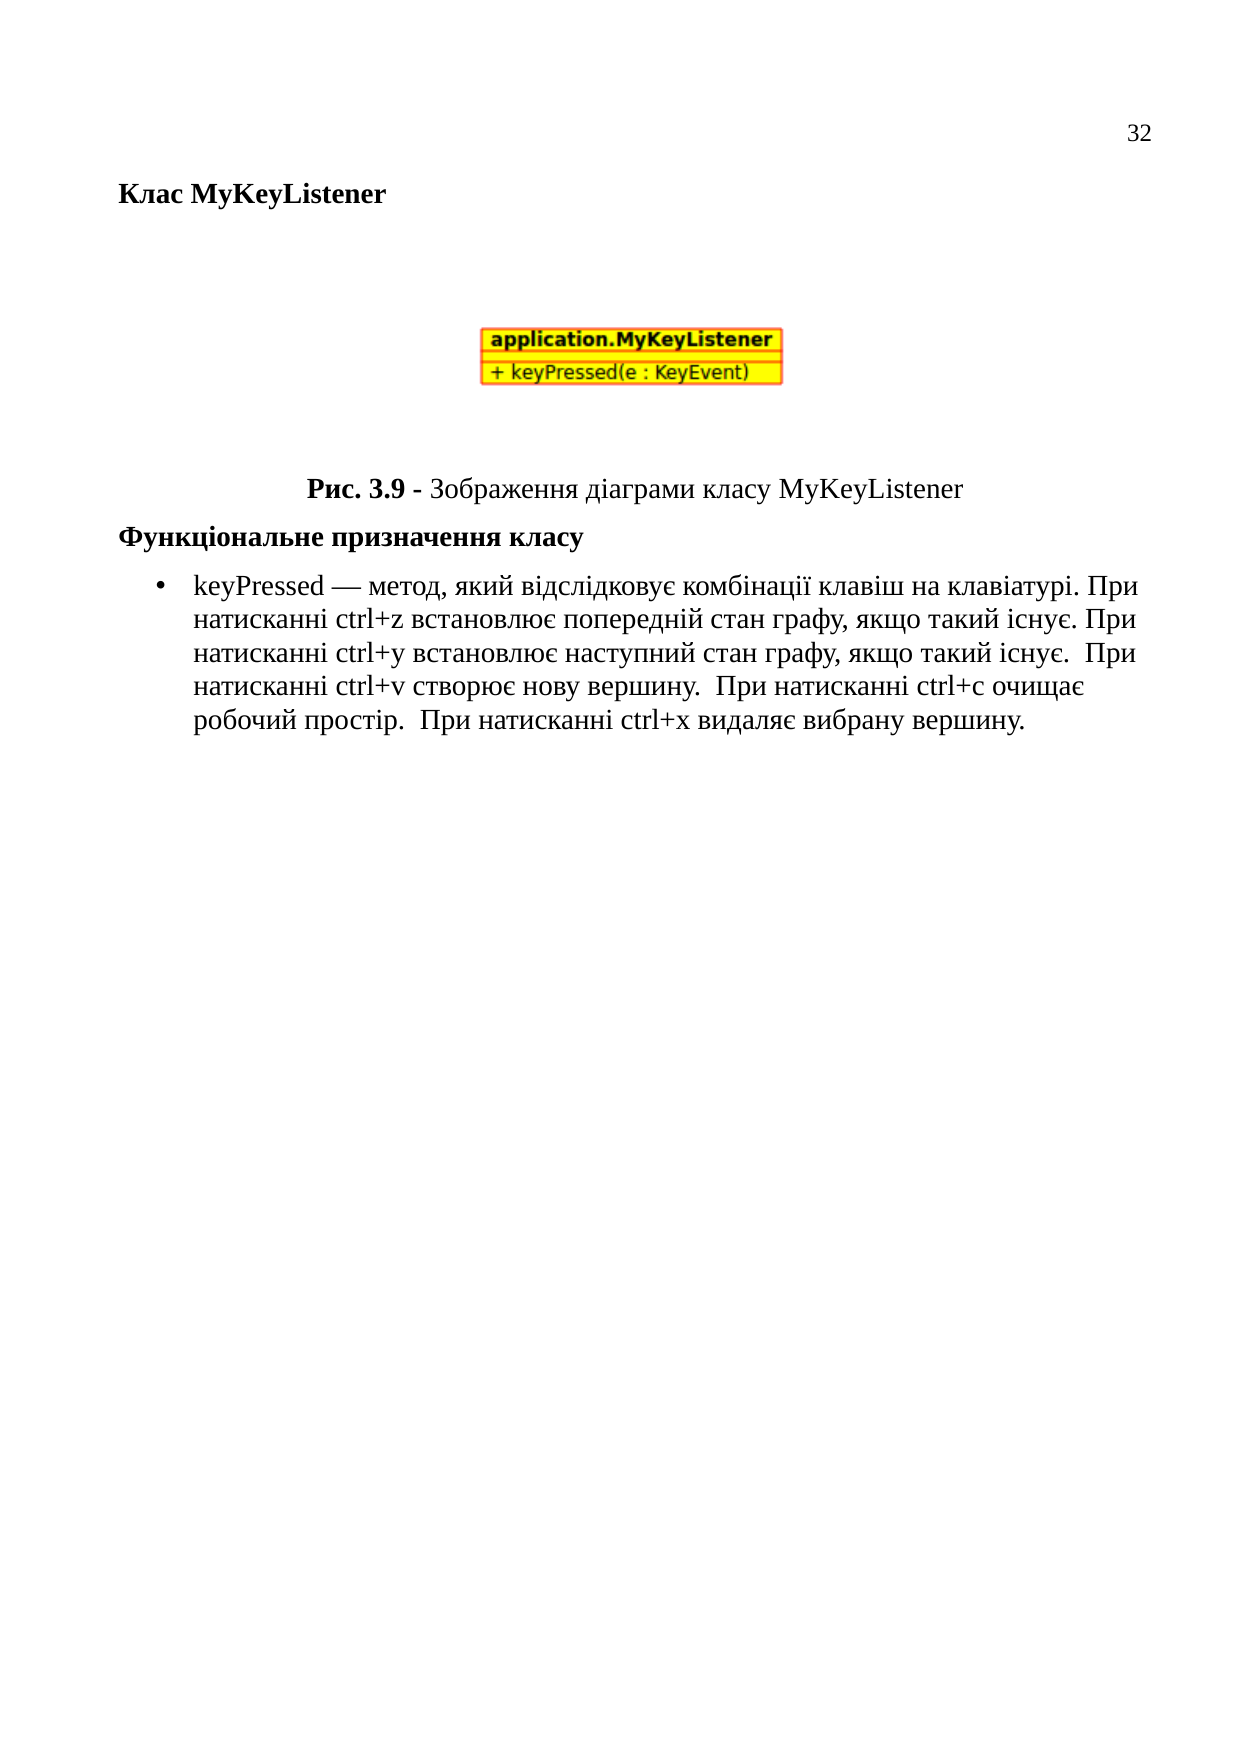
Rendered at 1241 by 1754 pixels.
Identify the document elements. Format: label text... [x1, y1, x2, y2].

picture [388, 224, 882, 472]
text Клас MyKeyListener [118, 176, 1152, 210]
text Рис. 3.9 - Зображення діаграми класу MyKeyListener [118, 224, 1152, 505]
text Функціональне призначення класу [118, 519, 1152, 553]
list keyPressed — метод, який відслідковує комбінації клавіш на клавіатурі. При натисканні ctrl+z встановлює попередній стан графу, якщо такий існує. При натисканні ctrl+y встановлює наступний стан графу, якщо такий існує. При натисканні ctrl+v створює нову вершину. При натисканні ctrl+c очищає робочий простір. При натисканні ctrl+x видаляє вибрану вершину. [156, 568, 1152, 735]
